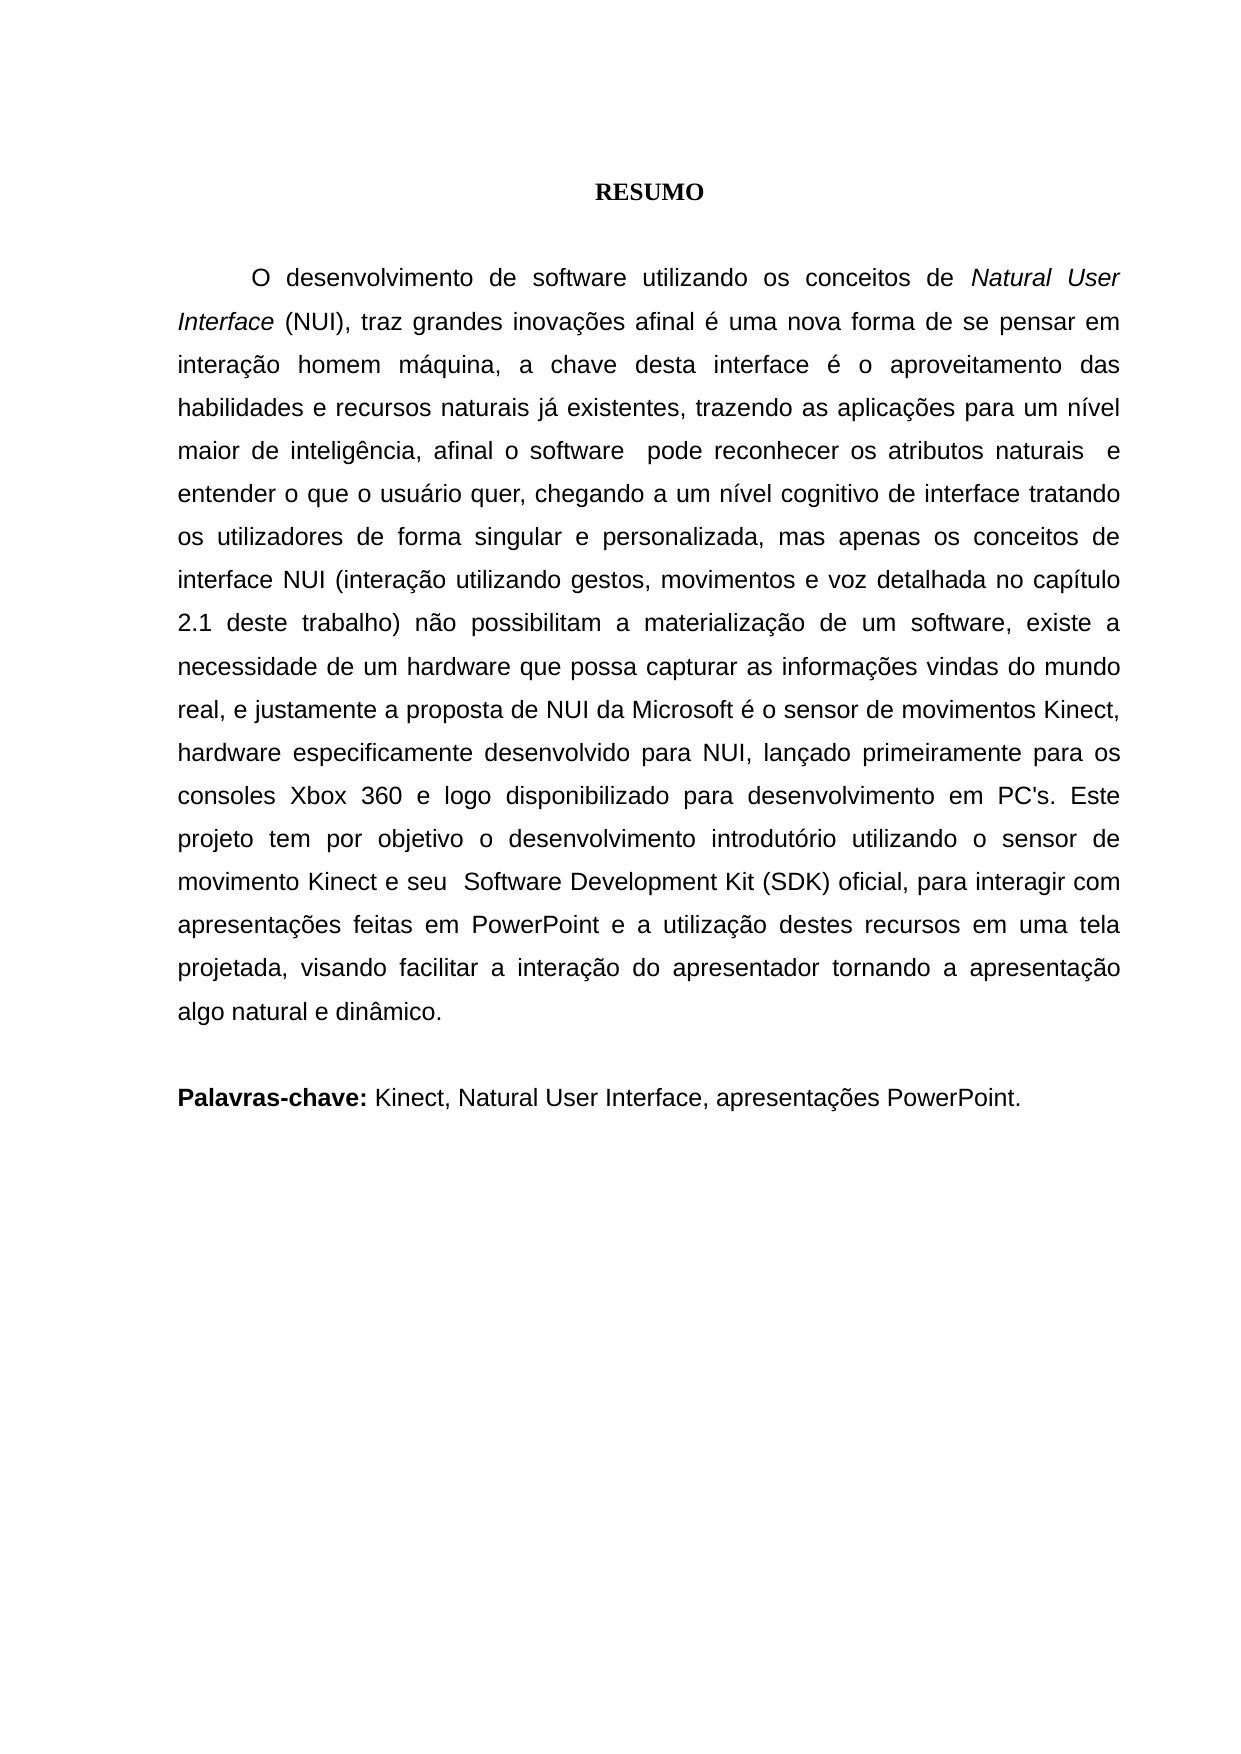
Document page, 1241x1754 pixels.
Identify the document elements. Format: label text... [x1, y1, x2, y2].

text RESUMO [177, 177, 1122, 206]
text Palavras-chave: Kinect, Natural User Interface, apresentações PowerPoint. [177, 1083, 1122, 1112]
text O desenvolvimento de software utilizando os conceitos de Natural User Interface (NUI), traz grandes inovações afinal é uma nova forma de se pensar em interação homem máquina, a chave desta interface é o aproveitamento das habilidades e recursos naturais já existentes, trazendo as aplicações para um nível maior de inteligência, afinal o software pode reconhecer os atributos naturais e entender o que o usuário quer, chegando a um nível cognitivo de interface tratando os utilizadores de forma singular e personalizada, mas apenas os conceitos de interface NUI (interação utilizando gestos, movimentos e voz detalhada no capítulo 2.1 deste trabalho) não possibilitam a materialização de um software, existe a necessidade de um hardware que possa capturar as informações vindas do mundo real, e justamente a proposta de NUI da Microsoft é o sensor de movimentos Kinect, hardware especificamente desenvolvido para NUI, lançado primeiramente para os consoles Xbox 360 e logo disponibilizado para desenvolvimento em PC's. Este projeto tem por objetivo o desenvolvimento introdutório utilizando o sensor de movimento Kinect e seu Software Development Kit (SDK) oficial, para interagir com apresentações feitas em PowerPoint e a utilização destes recursos em uma tela projetada, visando facilitar a interação do apresentador tornando a apresentação algo natural e dinâmico. [177, 263, 1122, 1025]
